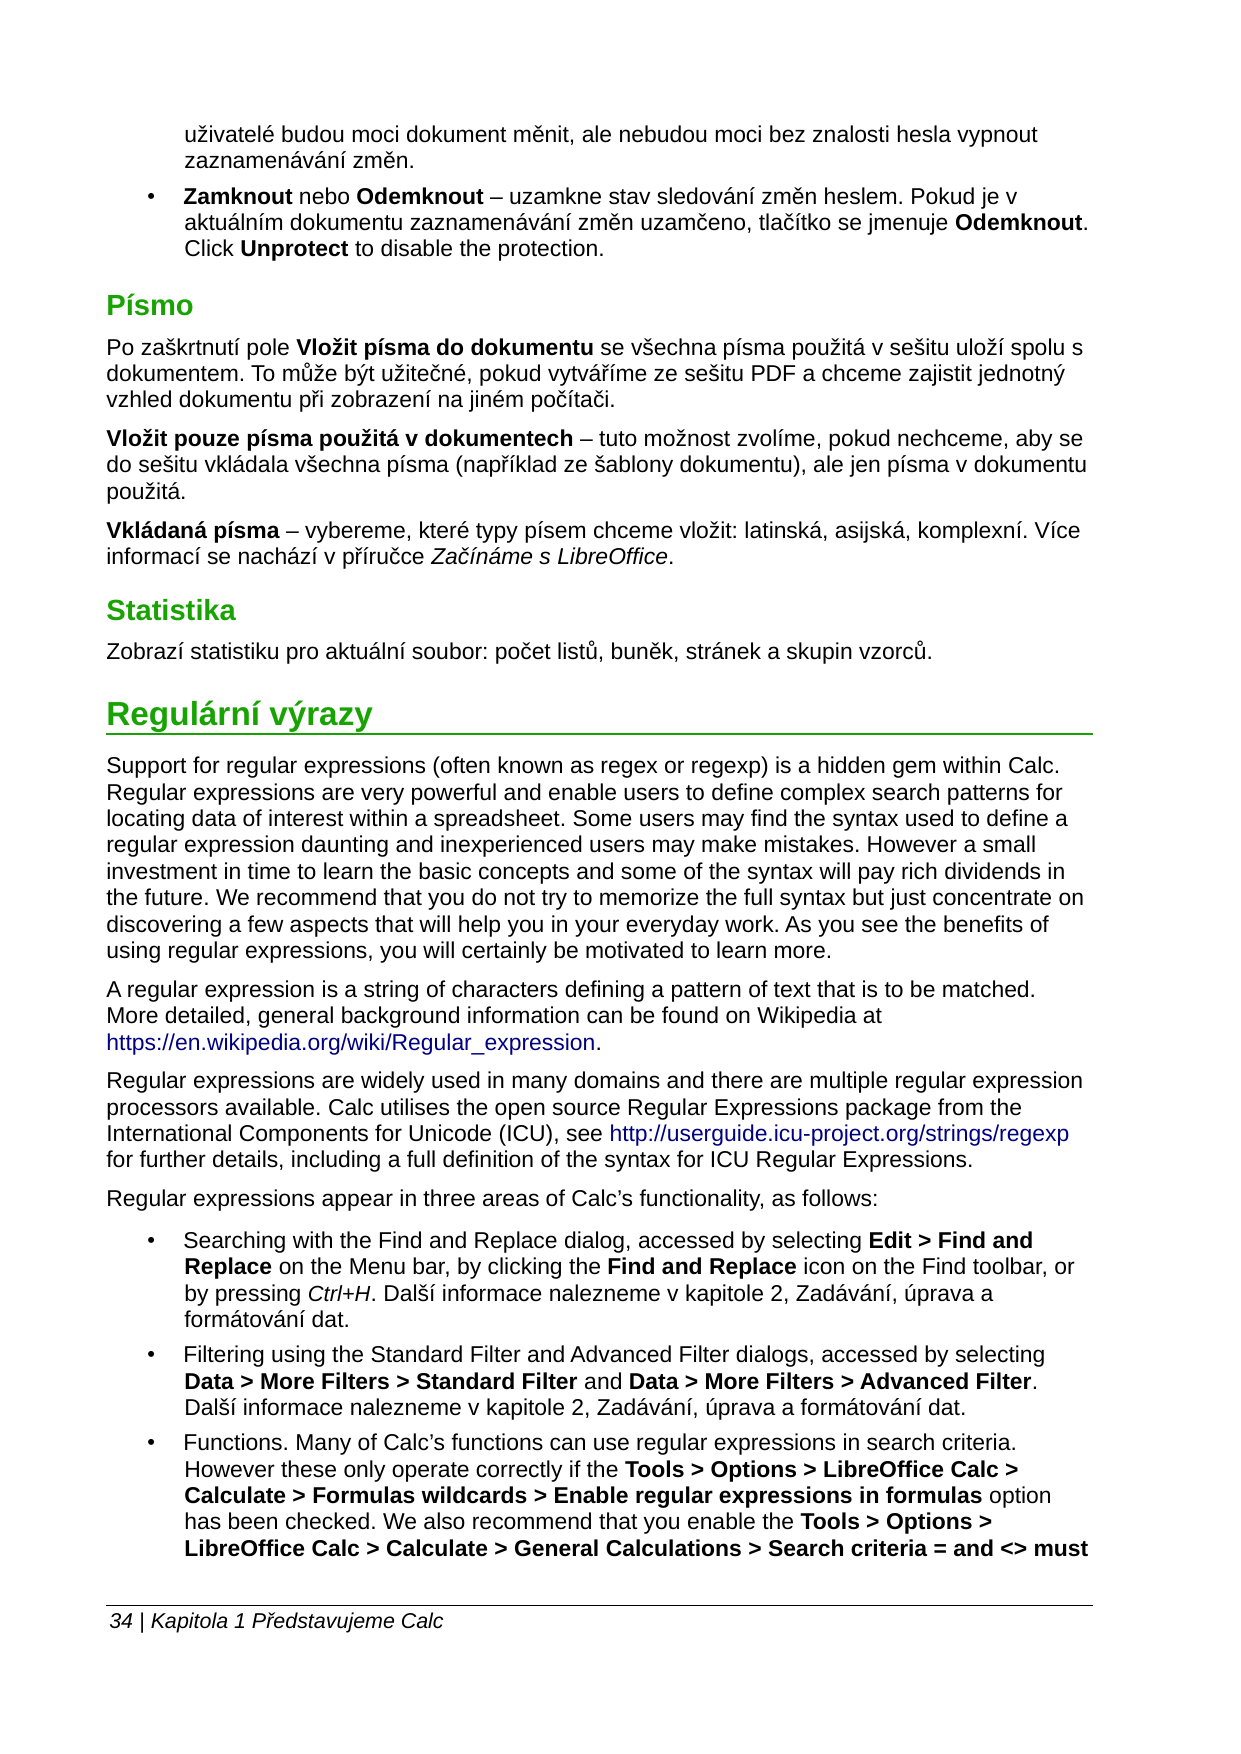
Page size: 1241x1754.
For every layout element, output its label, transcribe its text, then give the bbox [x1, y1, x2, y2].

subtitle Statistika [106, 593, 1093, 627]
list Searching with the Find and Replace dialog, accessed by selecting Edit > Find and Replace on the Menu bar, by clicking the Find and Replace icon on the Find toolbar, or by pressing Ctrl+H. Další informace nalezneme v kapitole 2, Zadávání, úprava a formátování dat. [144, 1224, 1093, 1332]
text A regular expression is a string of characters defining a pattern of text that is to be matched. More detailed, general background information can be found on Wikipedia at https://en.wikipedia.org/wiki/Regular_expression. [106, 976, 1093, 1055]
list Zamknout nebo Odemknout – uzamkne stav sledování změn heslem. Pokud je v aktuálním dokumentu zaznamenávání změn uzamčeno, tlačítko se jmenuje Odemknout. Click Unprotect to disable the protection. [144, 180, 1093, 264]
text Vložit pouze písma použitá v dokumentech – tuto možnost zvolíme, pokud nechceme, aby se do sešitu vkládala všechna písma (například ze šablony dokumentu), ale jen písma v dokumentu použitá. [106, 425, 1093, 504]
text Zobrazí statistiku pro aktuální soubor: počet listů, buněk, stránek a skupin vzorců. [106, 638, 1093, 665]
text Po zaškrtnutí pole Vložit písma do dokumentu se všechna písma použitá v sešitu uloží spolu s dokumentem. To může být užitečné, pokud vytváříme ze sešitu PDF a chceme zajistit jednotný vzhled dokumentu při zobrazení na jiném počítači. [106, 333, 1093, 413]
list Filtering using the Standard Filter and Advanced Filter dialogs, accessed by selecting Data > More Filters > Standard Filter and Data > More Filters > Advanced Filter. Další informace nalezneme v kapitole 2, Zadávání, úprava a formátování dat. [144, 1338, 1093, 1420]
text Vkládaná písma – vybereme, které typy písem chceme vložit: latinská, asijská, komplexní. Více informací se nachází v příručce Začínáme s LibreOffice. [106, 517, 1093, 569]
text Regular expressions are widely used in many domains and there are multiple regular expression processors available. Calc utilises the open source Regular Expressions package from the International Components for Unicode (ICU), see http://userguide.icu-project.org/strings/regexp for further details, including a full definition of the syntax for ICU Regular Expressions. [106, 1067, 1093, 1173]
text Support for regular expressions (often known as regex or regexp) is a hidden gem within Calc. Regular expressions are very powerful and enable users to define complex search patterns for locating data of interest within a spreadsheet. Some users may find the syntax used to define a regular expression daunting and inexperienced users may make mistakes. However a small investment in time to learn the basic concepts and some of the syntax will pay rich dividends in the future. We recommend that you do not try to memorize the full syntax but just concentrate on discovering a few aspects that will help you in your everyday work. As you see the benefits of using regular expressions, you will certainly be motivated to learn more. [106, 752, 1093, 963]
subtitle Písmo [106, 288, 1093, 322]
text Regular expressions appear in three areas of Calc’s functionality, as follows: [106, 1185, 1093, 1212]
subtitle Regulární výrazy [106, 694, 1093, 733]
list Functions. Many of Calc’s functions can use regular expressions in search criteria. However these only operate correctly if the Tools > Options > LibreOffice Calc > Calculate > Formulas wildcards > Enable regular expressions in formulas option has been checked. We also recommend that you enable the Tools > Options > LibreOffice Calc > Calculate > General Calculations > Search criteria = and <> must [144, 1426, 1093, 1564]
list uživatelé budou moci dokument měnit, ale nebudou moci bez znalosti hesla vypnout zaznamenávání změn. [144, 118, 1093, 174]
